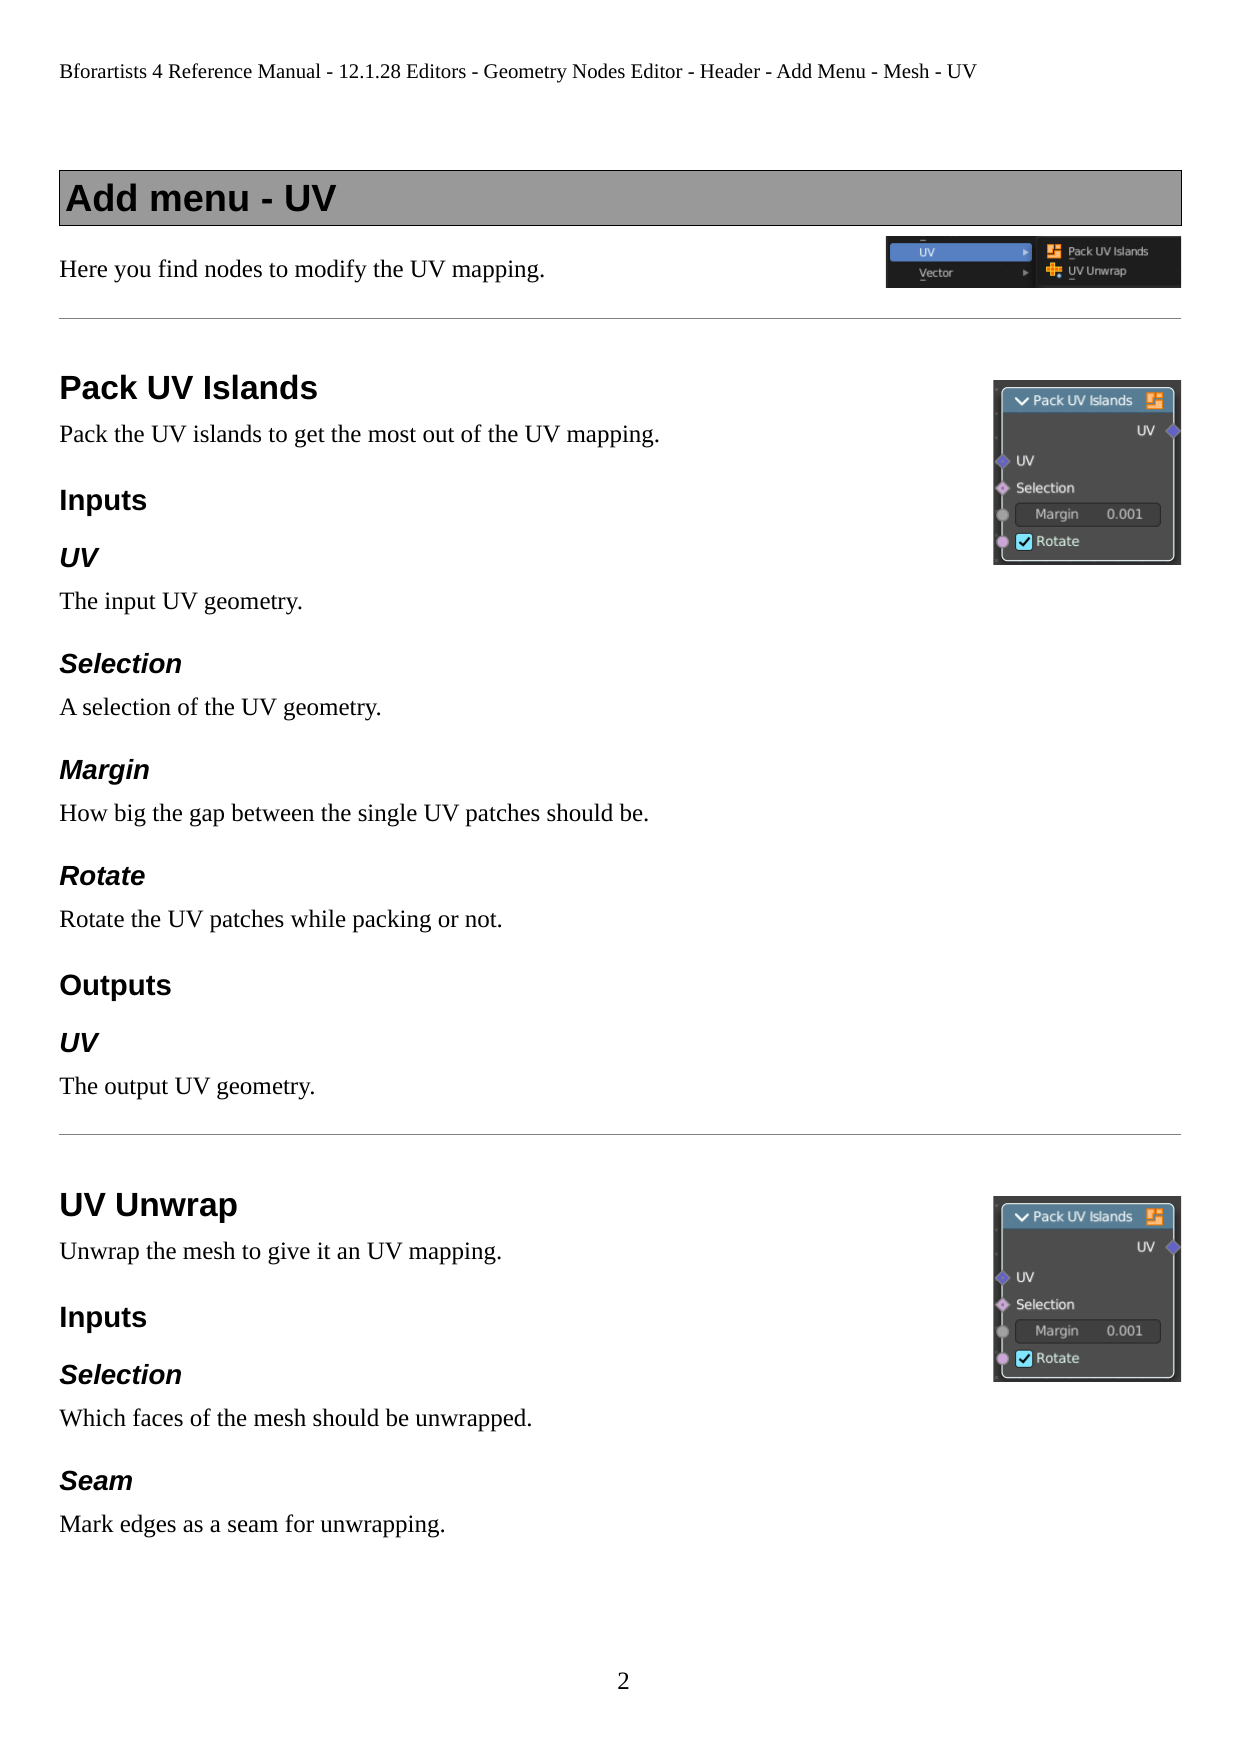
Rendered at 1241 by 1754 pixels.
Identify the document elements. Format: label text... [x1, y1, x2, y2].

picture [993, 1196, 1182, 1382]
text The input UV geometry. [59, 586, 1181, 615]
picture [885, 236, 1182, 288]
text A selection of the UV geometry. [59, 692, 1181, 721]
subtitle Inputs [59, 1299, 993, 1333]
subtitle Margin [59, 754, 1181, 786]
subtitle Pack UV Islands [59, 368, 1181, 407]
subtitle Seam [59, 1464, 1181, 1496]
subtitle UV [59, 1026, 1181, 1058]
subtitle Selection [59, 648, 1181, 679]
text The output UV geometry. [59, 1071, 1181, 1099]
text Here you find nodes to modify the UV mapping. [59, 254, 885, 283]
subtitle Outputs [59, 968, 1181, 1001]
subtitle Selection [59, 1358, 1181, 1390]
subtitle UV Unwrap [59, 1185, 1181, 1223]
text How big the gap between the single UV patches should be. [59, 798, 1181, 827]
subtitle Rotate [59, 859, 1181, 891]
picture [993, 380, 1182, 565]
subtitle Inputs [59, 483, 993, 517]
table_header Add menu - UV [60, 171, 1181, 225]
text Which faces of the mesh should be unwrapped. [59, 1403, 1181, 1431]
text Mark edges as a seam for unwrapping. [59, 1509, 1181, 1537]
text Rotate the UV patches while packing or not. [59, 904, 1181, 933]
text Pack the UV islands to get the most out of the UV mapping. [59, 419, 993, 448]
subtitle UV [59, 542, 1181, 574]
text Unwrap the mesh to give it an UV mapping. [59, 1236, 993, 1265]
